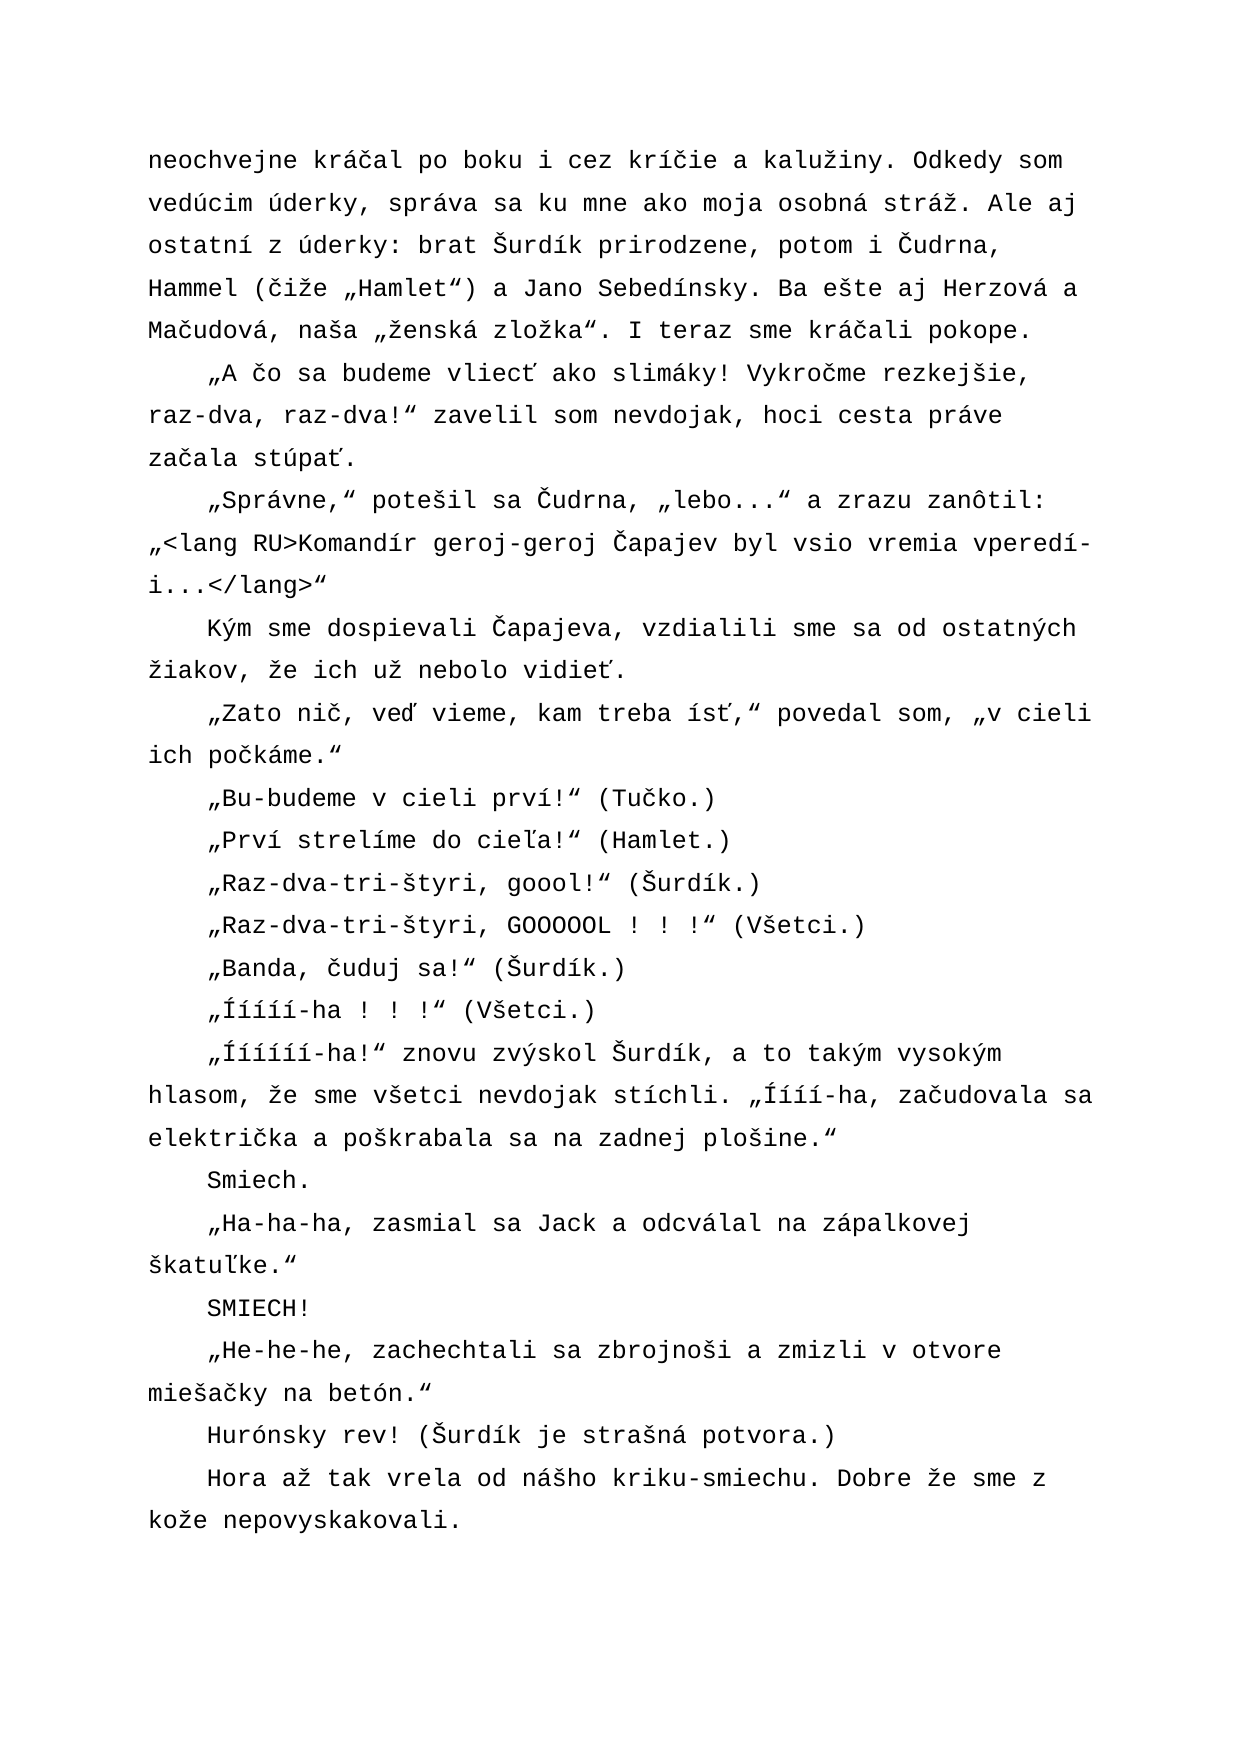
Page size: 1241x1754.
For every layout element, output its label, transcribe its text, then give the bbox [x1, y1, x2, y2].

text Smiech. [148, 1168, 1093, 1196]
text „Zato nič, veď vieme, kam treba ísť,“ povedal som, „v cieli ich počkáme.“ [148, 700, 1093, 771]
text „Raz-dva-tri-štyri, goool!“ (Šurdík.) [148, 870, 1093, 898]
text „Ha-ha-ha, zasmial sa Jack a odcválal na zápalkovej škatuľke.“ [148, 1210, 1093, 1281]
text SMIECH! [148, 1295, 1093, 1323]
text „Správne,“ potešil sa Čudrna, „lebo...“ a zrazu zanôtil: „<lang RU>Komandír geroj-geroj Čapajev byl vsio vremia vperedí-i...</lang>“ [148, 488, 1093, 601]
text neochvejne kráčal po boku i cez kríčie a kalužiny. Odkedy som vedúcim úderky, správa sa ku mne ako moja osobná stráž. Ale aj ostatní z úderky: brat Šurdík prirodzene, potom i Čudrna, Hammel (čiže „Hamlet“) a Jano Sebedínsky. Ba ešte aj Herzová a Mačudová, naša „ženská zložka“. I teraz sme kráčali pokope. [148, 148, 1093, 346]
text „Ííííí-ha ! ! !“ (Všetci.) [148, 998, 1093, 1026]
text „Prví strelíme do cieľa!“ (Hamlet.) [148, 828, 1093, 856]
text Kým sme dospievali Čapajeva, vzdialili sme sa od ostatných žiakov, že ich už nebolo vidieť. [148, 615, 1093, 686]
text Hurónsky rev! (Šurdík je strašná potvora.) [148, 1423, 1093, 1451]
text „Bu-budeme v cieli prví!“ (Tučko.) [148, 785, 1093, 813]
text „Banda, čuduj sa!“ (Šurdík.) [148, 955, 1093, 983]
text „Raz-dva-tri-štyri, GOOOOOL ! ! !“ (Všetci.) [148, 913, 1093, 941]
text Hora až tak vrela od nášho kriku-smiechu. Dobre že sme z kože nepovyskakovali. [148, 1465, 1093, 1536]
text „He-he-he, zachechtali sa zbrojnoši a zmizli v otvore miešačky na betón.“ [148, 1338, 1093, 1408]
text „A čo sa budeme vliecť ako slimáky! Vykročme rezkejšie, raz-dva, raz-dva!“ zavelil som nevdojak, hoci cesta práve začala stúpať. [148, 360, 1093, 473]
text „Íííííí-ha!“ znovu zvýskol Šurdík, a to takým vysokým hlasom, že sme všetci nevdojak stíchli. „Íííí-ha, začudovala sa električka a poškrabala sa na zadnej plošine.“ [148, 1040, 1093, 1153]
